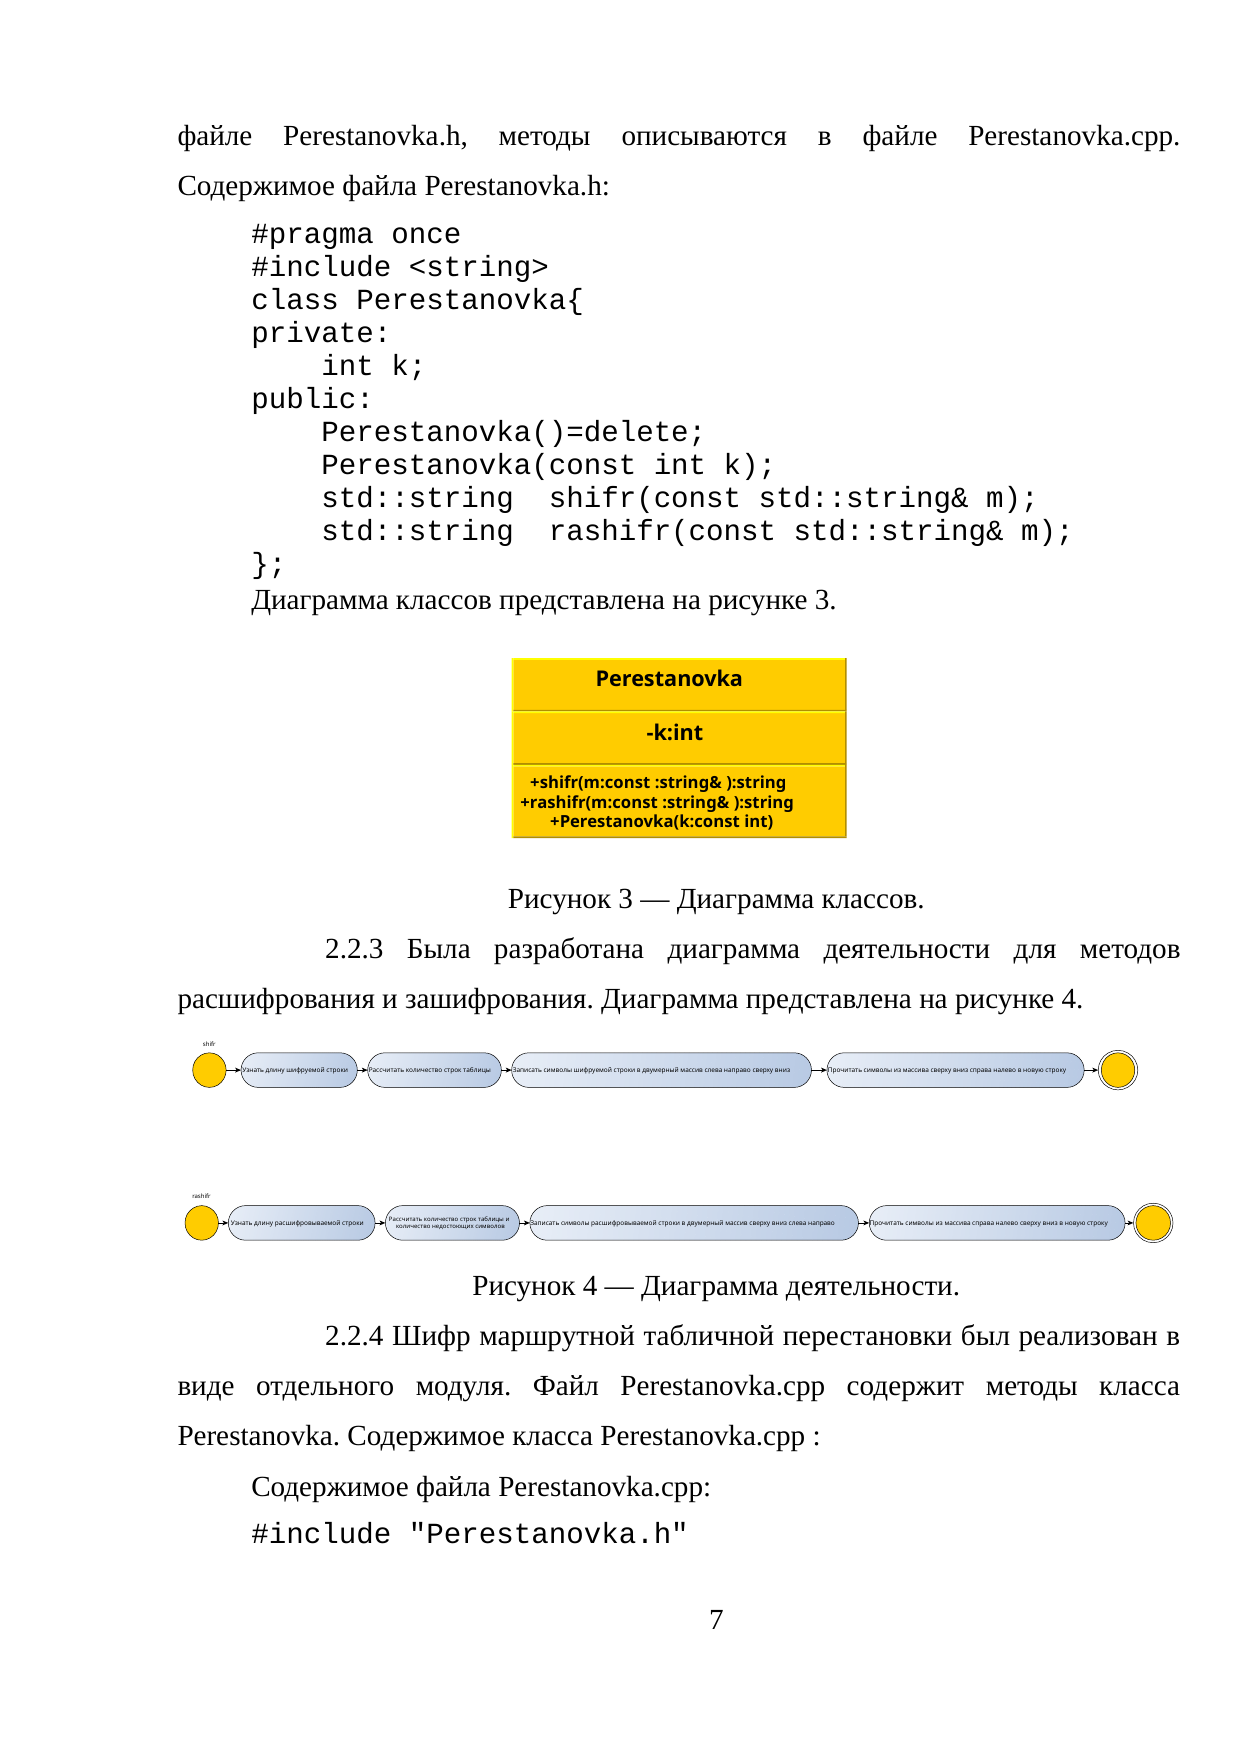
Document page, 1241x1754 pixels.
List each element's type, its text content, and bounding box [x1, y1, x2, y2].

text #include "Perestanovka.h" [177, 1519, 1181, 1552]
text Рисунок 4 — Диаграмма деятельности. [177, 1251, 1181, 1301]
text Рисунок 3 — Диаграмма классов. [177, 632, 1181, 914]
text 2.2.4 Шифр маршрутной табличной перестановки был реализован в виде отдельного модуля. Файл Perestanovka.cpp содержит методы класса Perestanovka. Содержимое класса Perestanovka.cpp : [177, 1318, 1181, 1452]
text class Perestanovka{ [177, 285, 1181, 318]
text Диаграмма классов представлена на рисунке 3. [177, 582, 1181, 616]
text файле Perestanovka.h, методы описываются в файле Perestanovka.cpp. Содержимое файла Perestanovka.h: [177, 118, 1181, 202]
text #pragma once [177, 219, 1181, 252]
text Perestanovka()=delete; [177, 417, 1181, 450]
text public: [177, 384, 1181, 417]
text std::string shifr(const std::string& m); [177, 483, 1181, 516]
text Содержимое файла Perestanovka.cpp: [177, 1469, 1181, 1502]
text std::string rashifr(const std::string& m); [177, 516, 1181, 549]
text private: [177, 318, 1181, 351]
text }; [177, 549, 1181, 582]
text #include <string> [177, 252, 1181, 285]
text 2.2.3 Была разработана диаграмма деятельности для методов расшифрования и зашифрования. Диаграмма представлена на рисунке 4. [177, 931, 1181, 1015]
text int k; [177, 351, 1181, 384]
text Perestanovka(const int k); [177, 450, 1181, 483]
